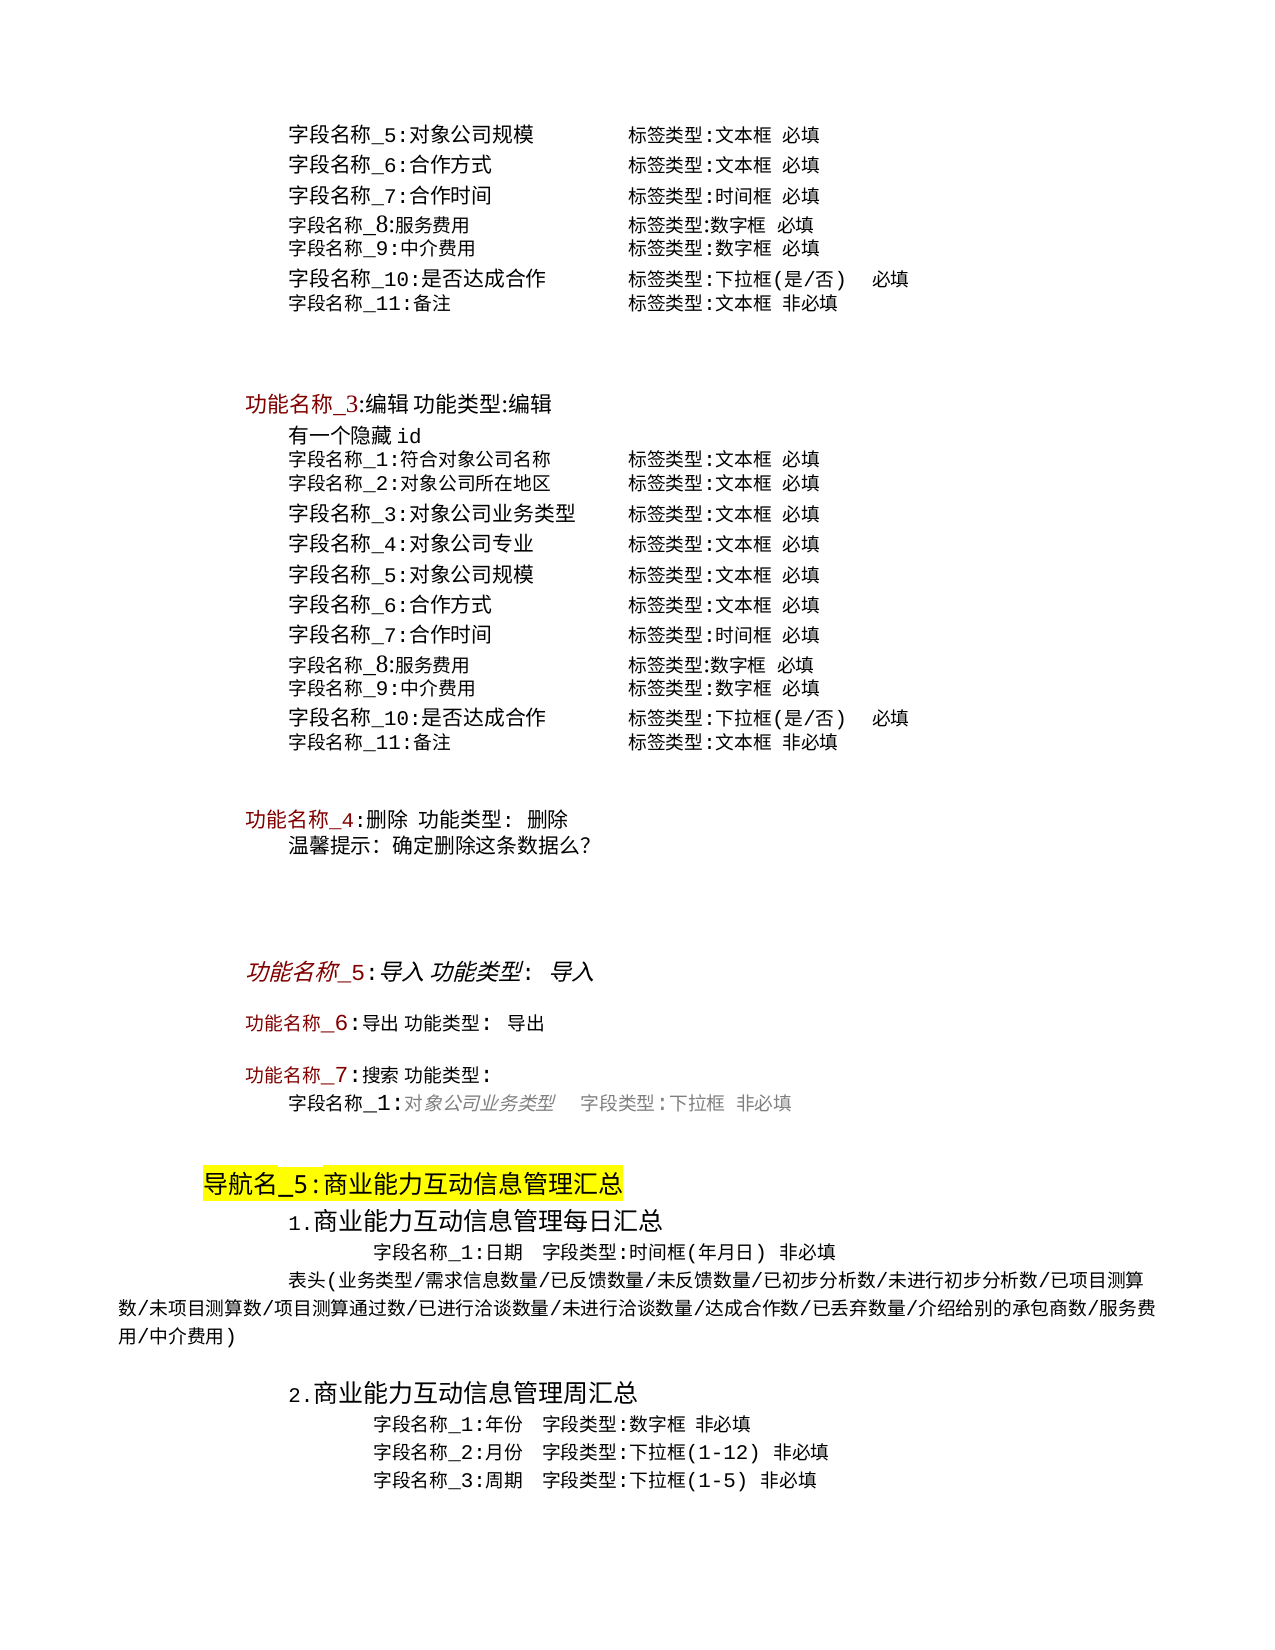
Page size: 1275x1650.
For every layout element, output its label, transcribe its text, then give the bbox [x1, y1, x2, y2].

text 字段名称_2:月份 字段类型:下拉框(1-12) 非必填 [118, 1437, 1157, 1465]
text 功能名称_5:导入 功能类型: 导入 [118, 954, 1157, 987]
text 有一个隐藏id [118, 419, 1157, 449]
text 字段名称_11:备注 标签类型:文本框 非必填 [118, 292, 1157, 316]
text 功能名称_3:编辑 功能类型:编辑 [118, 387, 1157, 419]
text 字段名称_5:对象公司规模 标签类型:文本框 必填 [118, 558, 1157, 588]
text 1.商业能力互动信息管理每日汇总 [118, 1201, 1157, 1237]
text 字段名称_3:周期 字段类型:下拉框(1-5) 非必填 [118, 1465, 1157, 1493]
text 字段名称_1:年份 字段类型:数字框 非必填 [118, 1409, 1157, 1437]
text 功能名称_6:导出 功能类型: 导出 [118, 1011, 1157, 1037]
text 字段名称_4:对象公司专业 标签类型:文本框 必填 [118, 527, 1157, 558]
text 字段名称_6:合作方式 标签类型:文本框 必填 [118, 148, 1157, 179]
text 字段名称_8:服务费用 标签类型:数字框 必填 [118, 649, 1157, 678]
text 字段名称_1:对象公司业务类型 字段类型:下拉框 非必填 [118, 1089, 1157, 1118]
text 温馨提示：确定删除这条数据么？ [118, 834, 1157, 859]
text 字段名称_5:对象公司规模 标签类型:文本框 必填 [118, 118, 1157, 148]
text 导航名_5:商业能力互动信息管理汇总 [118, 1165, 1157, 1201]
text 字段名称_9:中介费用 标签类型:数字框 必填 [118, 238, 1157, 262]
text 字段名称_3:对象公司业务类型 标签类型:文本框 必填 [118, 497, 1157, 527]
text 字段名称_6:合作方式 标签类型:文本框 必填 [118, 588, 1157, 619]
text 字段名称_7:合作时间 标签类型:时间框 必填 [118, 619, 1157, 649]
text 表头(业务类型/需求信息数量/已反馈数量/未反馈数量/已初步分析数/未进行初步分析数/已项目测算数/未项目测算数/项目测算通过数/已进行洽谈数量/未进行洽谈数量/达成合作数/已丢弃数量/介绍给别的承包商数/服务费用/中介费用) [118, 1265, 1157, 1349]
text 功能名称_4:删除 功能类型: 删除 [118, 803, 1157, 834]
text 字段名称_1:日期 字段类型:时间框(年月日) 非必填 [118, 1237, 1157, 1265]
text 字段名称_9:中介费用 标签类型:数字框 必填 [118, 678, 1157, 702]
text 字段名称_8:服务费用 标签类型:数字框 必填 [118, 209, 1157, 238]
text 字段名称_10:是否达成合作 标签类型:下拉框(是/否) 必填 [118, 702, 1157, 732]
text 字段名称_2:对象公司所在地区 标签类型:文本框 必填 [118, 473, 1157, 497]
text 2.商业能力互动信息管理周汇总 [118, 1373, 1157, 1409]
text 字段名称_10:是否达成合作 标签类型:下拉框(是/否) 必填 [118, 262, 1157, 292]
text 字段名称_11:备注 标签类型:文本框 非必填 [118, 732, 1157, 756]
text 功能名称_7:搜索 功能类型: [118, 1063, 1157, 1089]
text 字段名称_1:符合对象公司名称 标签类型:文本框 必填 [118, 449, 1157, 473]
text 字段名称_7:合作时间 标签类型:时间框 必填 [118, 179, 1157, 209]
